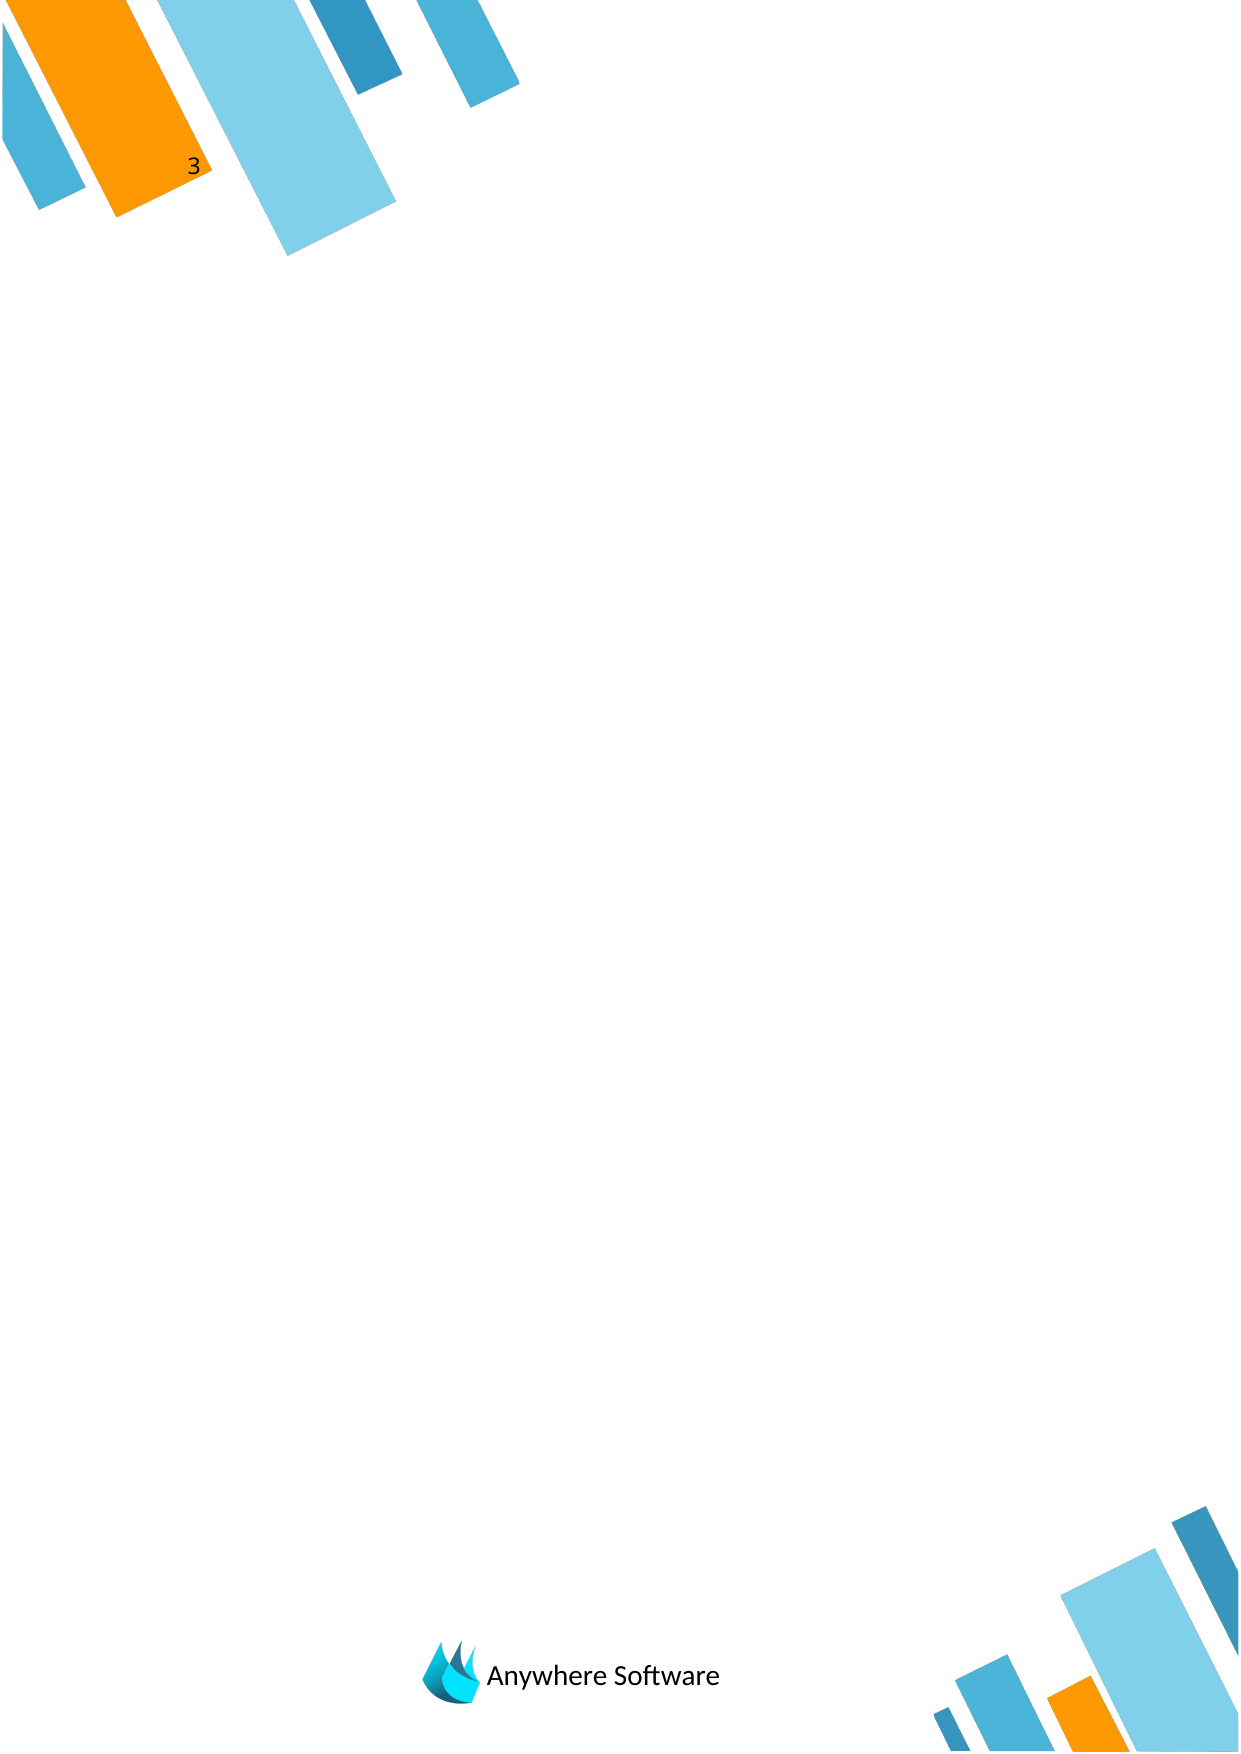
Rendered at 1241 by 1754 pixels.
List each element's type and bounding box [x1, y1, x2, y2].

picture [2, 0, 520, 256]
picture [422, 1640, 481, 1704]
picture [933, 1506, 1239, 1752]
